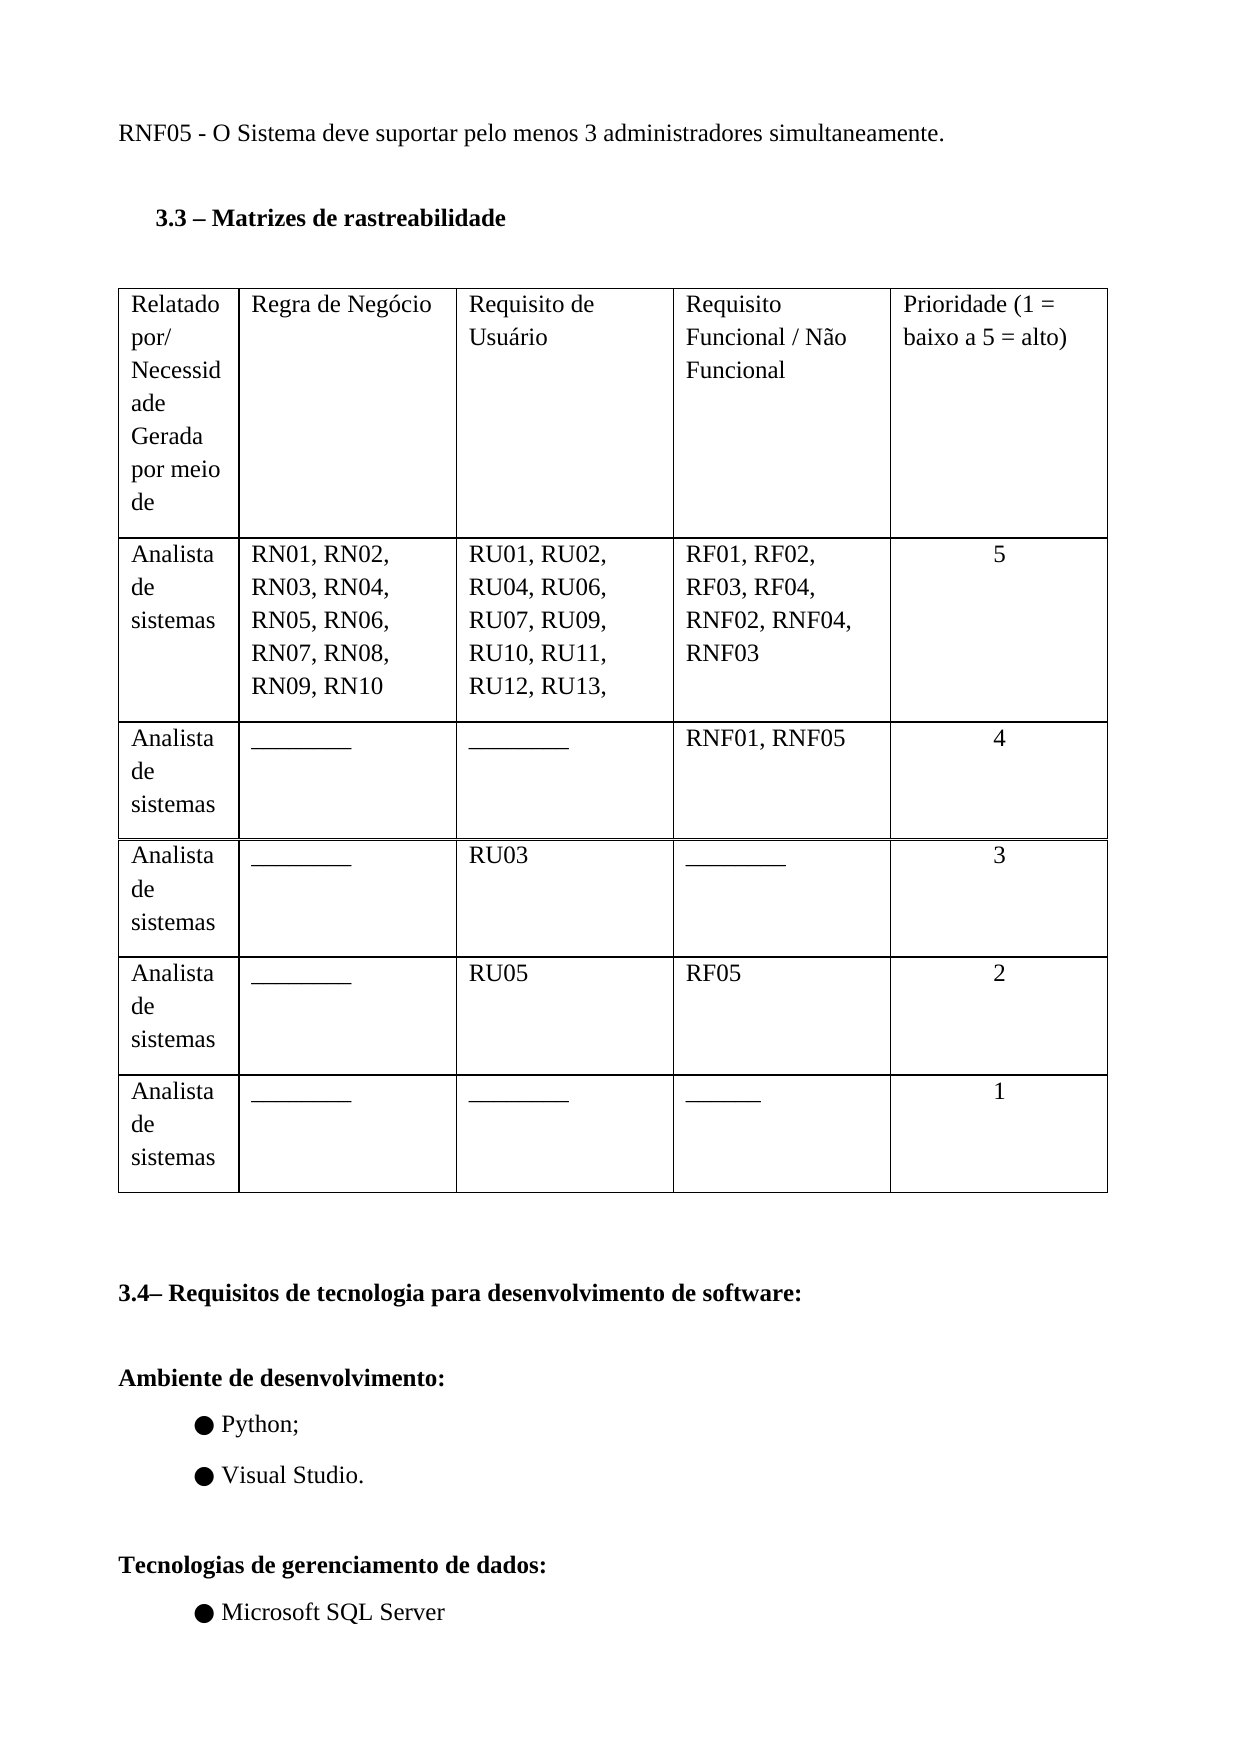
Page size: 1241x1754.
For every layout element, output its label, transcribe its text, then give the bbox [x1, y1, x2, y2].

table_cell RU01, RU02, RU04, RU06, RU07, RU09, RU10, RU11, RU12, RU13, [457, 539, 673, 721]
table_cell RF05 [674, 958, 890, 1074]
text 3.4– Requisitos de tecnologia para desenvolvimento de software: [118, 1278, 1122, 1307]
table_header Requisito Funcional / Não Funcional [674, 289, 890, 537]
table_cell RU05 [457, 958, 673, 1074]
table_cell ________ [674, 841, 890, 956]
table_header Prioridade (1 = baixo a 5 = alto) [891, 289, 1107, 537]
table_cell 5 [891, 539, 1107, 721]
table_cell ________ [240, 841, 456, 956]
table_cell RU03 [457, 841, 673, 956]
text 3.3 – Matrizes de rastreabilidade [155, 203, 1122, 232]
table_cell Analista de sistemas [119, 1076, 238, 1192]
table_cell ______ [674, 1076, 890, 1192]
table_cell Analista de sistemas [119, 841, 238, 956]
table_cell 1 [891, 1076, 1107, 1192]
table_cell ________ [457, 723, 673, 838]
text RNF05 - O Sistema deve suportar pelo menos 3 administradores simultaneamente. [118, 118, 1122, 147]
text ● Python; [118, 1406, 1122, 1440]
table_cell 2 [891, 958, 1107, 1074]
table_cell Analista de sistemas [119, 958, 238, 1074]
table_cell RF01, RF02, RF03, RF04, RNF02, RNF04, RNF03 [674, 539, 890, 721]
table_cell Analista de sistemas [119, 723, 238, 838]
text Ambiente de desenvolvimento: [118, 1363, 1122, 1392]
table_cell RN01, RN02, RN03, RN04, RN05, RN06, RN07, RN08, RN09, RN10 [240, 539, 456, 721]
table_header Relatado por/ Necessidade Gerada por meio de [119, 289, 238, 537]
text ● Microsoft SQL Server [118, 1593, 1122, 1627]
table_cell 4 [891, 723, 1107, 838]
text Tecnologias de gerenciamento de dados: [118, 1550, 1122, 1579]
table_cell 3 [891, 841, 1107, 956]
table_header Regra de Negócio [240, 289, 456, 537]
table_header Requisito de Usuário [457, 289, 673, 537]
table_cell ________ [240, 958, 456, 1074]
table_cell ________ [240, 1076, 456, 1192]
table_cell ________ [240, 723, 456, 838]
table_cell ________ [457, 1076, 673, 1192]
table_cell Analista de sistemas [119, 539, 238, 721]
text ● Visual Studio. [118, 1457, 1122, 1491]
table_cell RNF01, RNF05 [674, 723, 890, 838]
